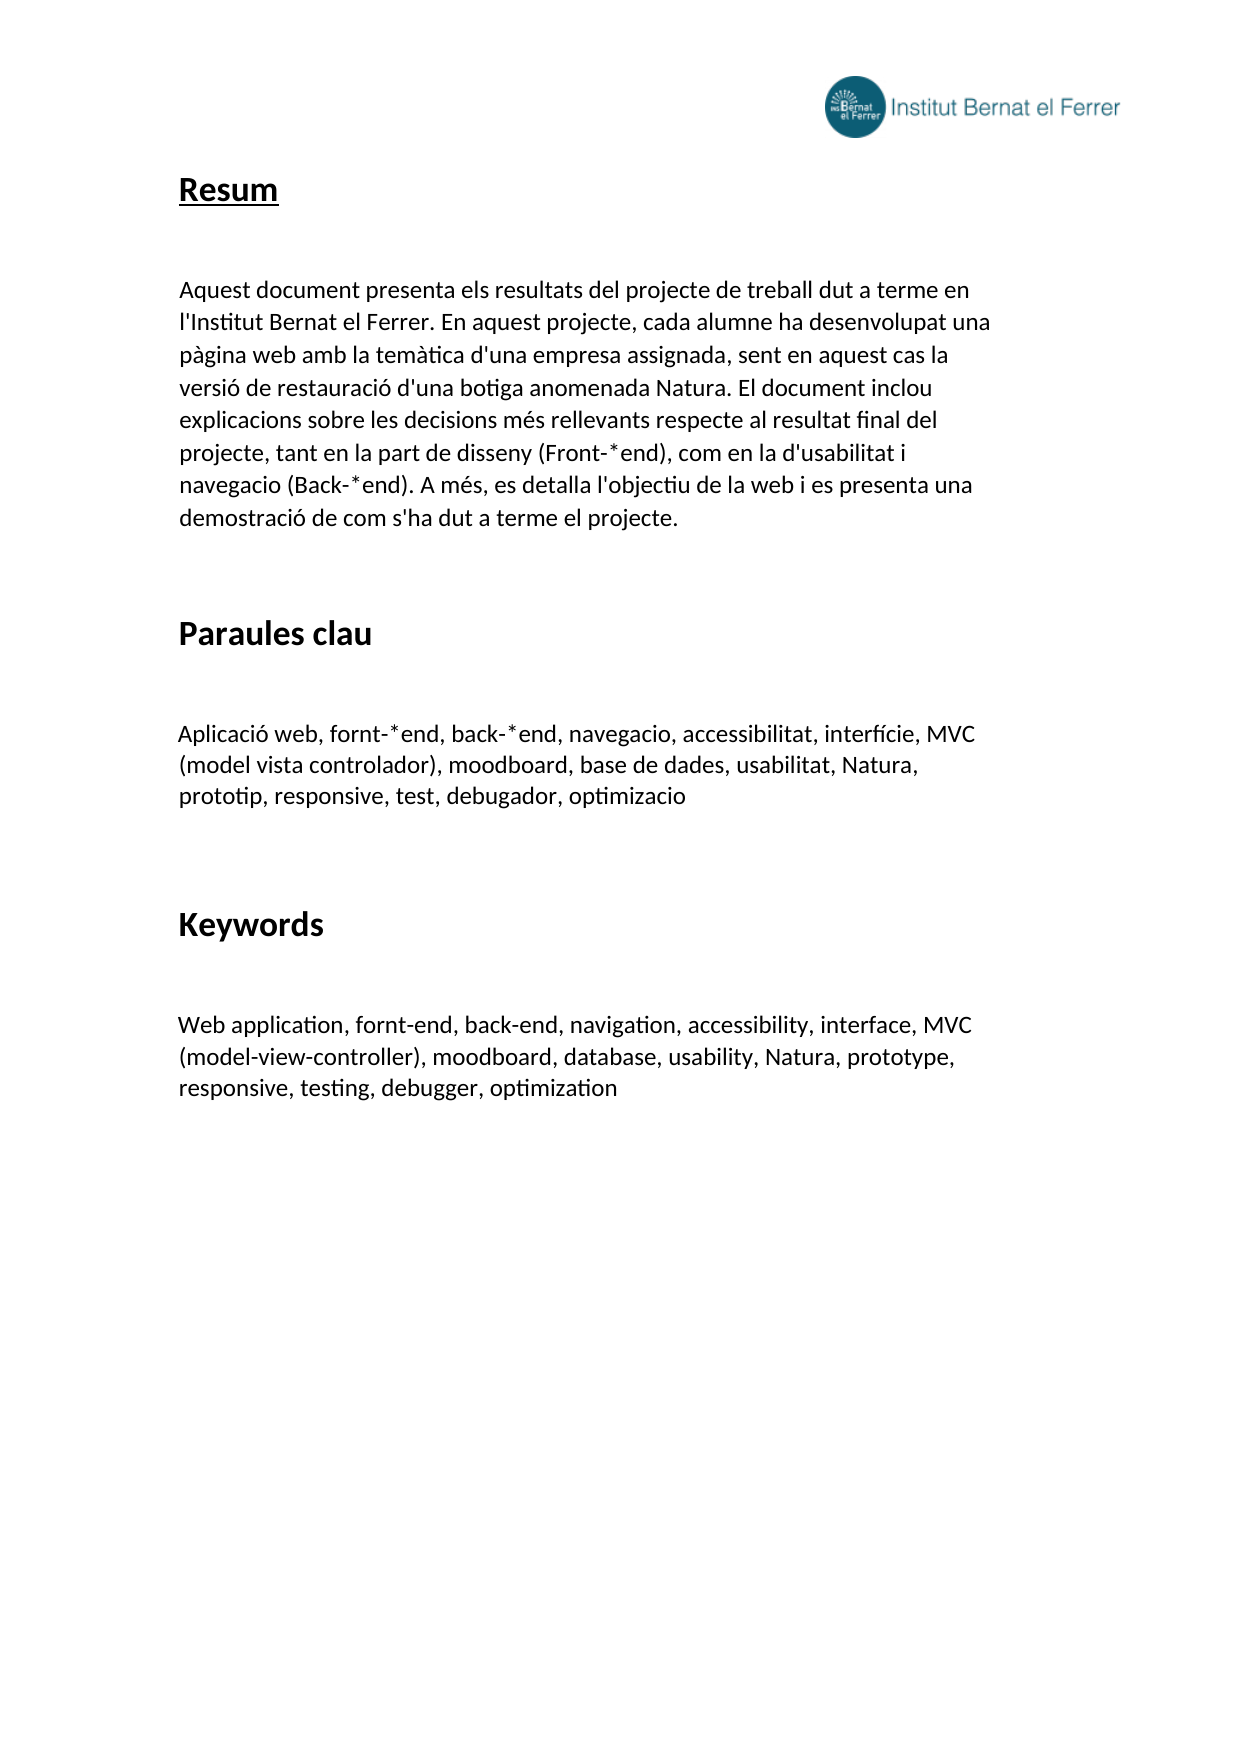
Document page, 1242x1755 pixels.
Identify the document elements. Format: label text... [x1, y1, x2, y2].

text Aquest document presenta els resultats del projecte de treball dut a terme en l'Institut Bernat el Ferrer. En aquest projecte, cada alumne ha desenvolupat una pàgina web amb la temàtica d'una empresa assignada, sent en aquest cas la versió de restauració d'una botiga anomenada Natura. El document inclou explicacions sobre les decisions més rellevants respecte al resultat final del projecte, tant en la part de disseny (Front-*end), com en la d'usabilitat i navegacio (Back-*end). A més, es detalla l'objectiu de la web i es presenta una demostració de com s'ha dut a terme el projecte. [179, 274, 1005, 533]
subtitle Resum [179, 167, 1005, 210]
text Aplicació web, fornt-*end, back-*end, navegacio, accessibilitat, interfície, MVC (model vista controlador), moodboard, base de dades, usabilitat, Natura, prototip, responsive, test, debugador, optimizacio [178, 718, 1005, 811]
picture [825, 76, 1121, 138]
subtitle Paraules clau [179, 611, 1005, 654]
subtitle Keywords [179, 902, 1005, 946]
text Web application, fornt-end, back-end, navigation, accessibility, interface, MVC (model-view-controller), moodboard, database, usability, Natura, prototype, responsive, testing, debugger, optimization [178, 1009, 1005, 1103]
